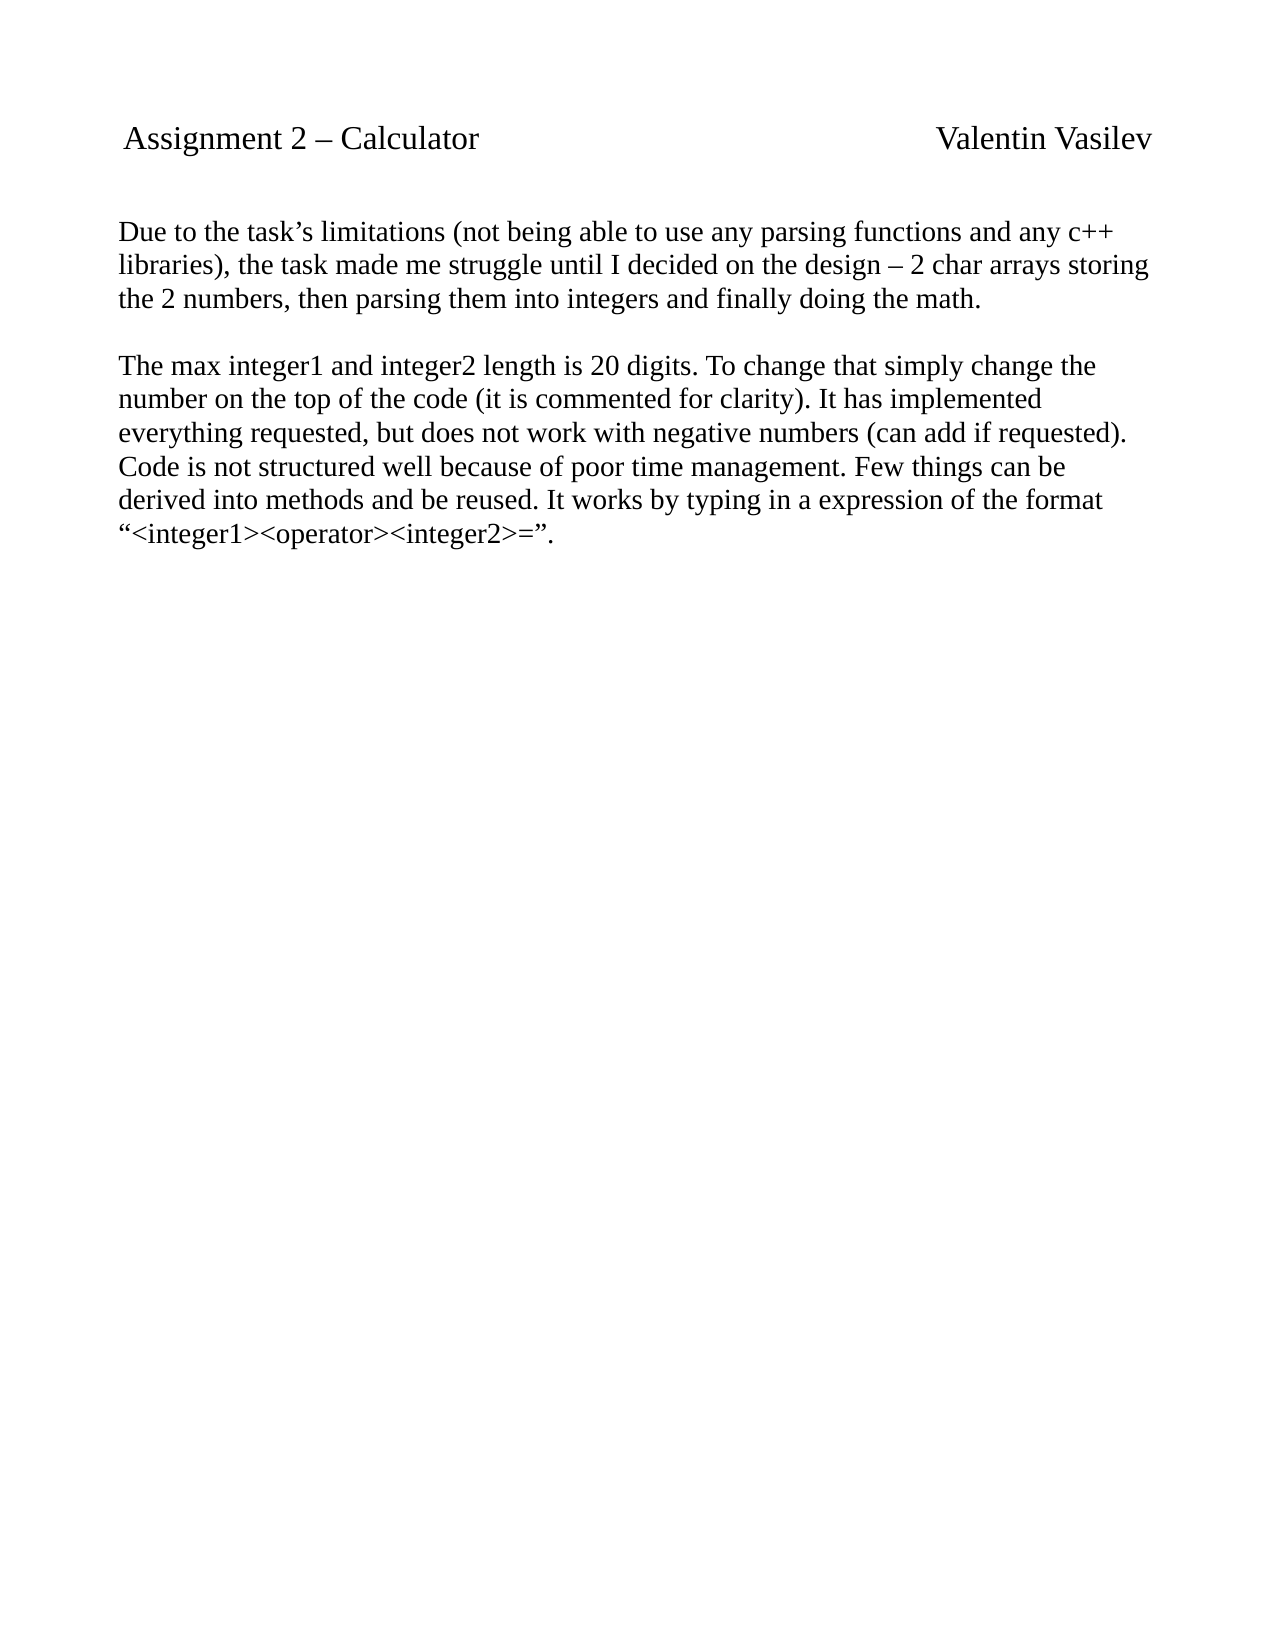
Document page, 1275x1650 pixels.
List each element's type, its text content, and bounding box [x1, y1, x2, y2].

text Due to the task’s limitations (not being able to use any parsing functions and any c++ libraries), the task made me struggle until I decided on the design – 2 char arrays storing the 2 numbers, then parsing them into integers and finally doing the math. [118, 214, 1157, 314]
text Assignment 2 – Calculator Valentin Vasilev [118, 118, 1157, 156]
text The max integer1 and integer2 length is 20 digits. To change that simply change the number on the top of the code (it is commented for clarity). It has implemented everything requested, but does not work with negative numbers (can add if requested). Code is not structured well because of poor time management. Few things can be derived into methods and be reused. It works by typing in a expression of the format “<integer1><operator><integer2>=”. [118, 348, 1157, 549]
